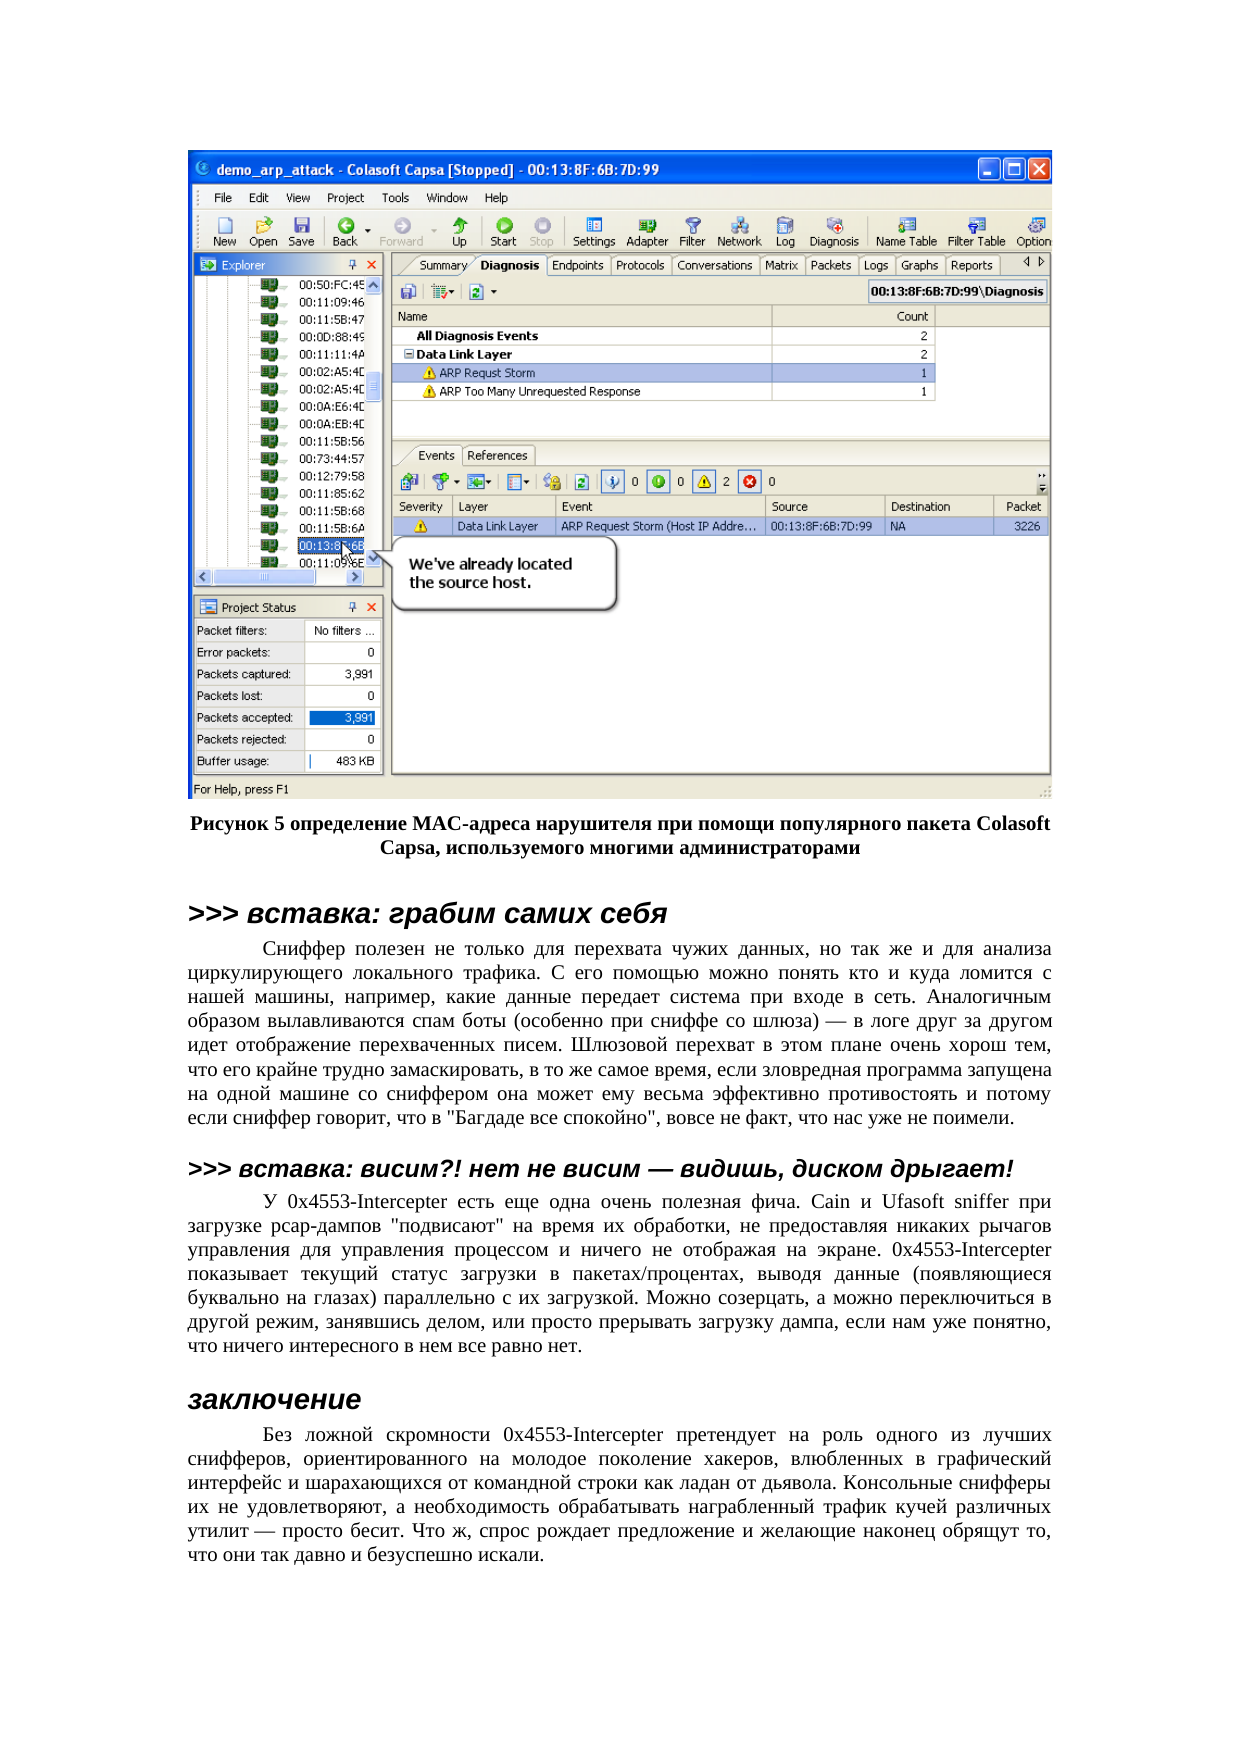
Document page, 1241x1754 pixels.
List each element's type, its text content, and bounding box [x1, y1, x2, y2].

text Сниффер полезен не только для перехвата чужих данных, но так же и для анализа циркулирующего локального трафика. С его помощью можно понять кто и куда ломится с нашей машины, например, какие данные передает система при входе в сеть. Аналогичным образом вылавливаются спам боты (особенно при сниффе со шлюза) — в логе друг за другом идет отображение перехваченных писем. Шлюзовой перехват в этом плане очень хорош тем, что его крайне трудно замаскировать, в то же самое время, если зловредная программа запущена на одной машине со сниффером она может ему весьма эффективно противостоять и потому если сниффер говорит, что в "Багдаде все спокойно", вовсе не факт, что нас уже не поимели. [187, 936, 1053, 1129]
subtitle заключение [187, 1382, 1053, 1416]
subtitle >>> вставка: висим?! нет не висим — видишь, диском дрыгает! [187, 1154, 1053, 1182]
text У 0x4553-Intercepter есть еще одна очень полезная фича. Cain и Ufasoft sniffer при загрузке pcap-дампов "подвисают" на время их обработки, не предоставляя никаких рычагов управления для управления процессом и ничего не отображая на экране. 0x4553-Intercepter показывает текущий статус загрузки в пакетах/процентах, выводя данные (появляющиеся буквально на глазах) параллельно с их загрузкой. Можно созерцать, а можно переключиться в другой режим, занявшись делом, или просто прерывать загрузку дампа, если нам уже понятно, что ничего интересного в нем все равно нет. [187, 1189, 1053, 1357]
picture [188, 150, 1053, 799]
subtitle >>> вставка: грабим самих себя [187, 896, 1053, 930]
text Без ложной скромности 0x4553-Intercepter претендует на роль одного из лучших снифферов, ориентированного на молодое поколение хакеров, влюбленных в графический интерфейс и шарахающихся от командной строки как ладан от дьявола. Консольные снифферы их не удовлетворяют, а необходимость обрабатывать награбленный трафик кучей различных утилит — просто бесит. Что ж, спрос рождает предложение и желающие наконец обрящут то, что они так давно и безуспешно искали. [187, 1422, 1053, 1566]
text Рисунок 5 определение MAC-адреса нарушителя при помощи популярного пакета Colasoft Capsa, используемого многими администраторами [187, 811, 1053, 859]
